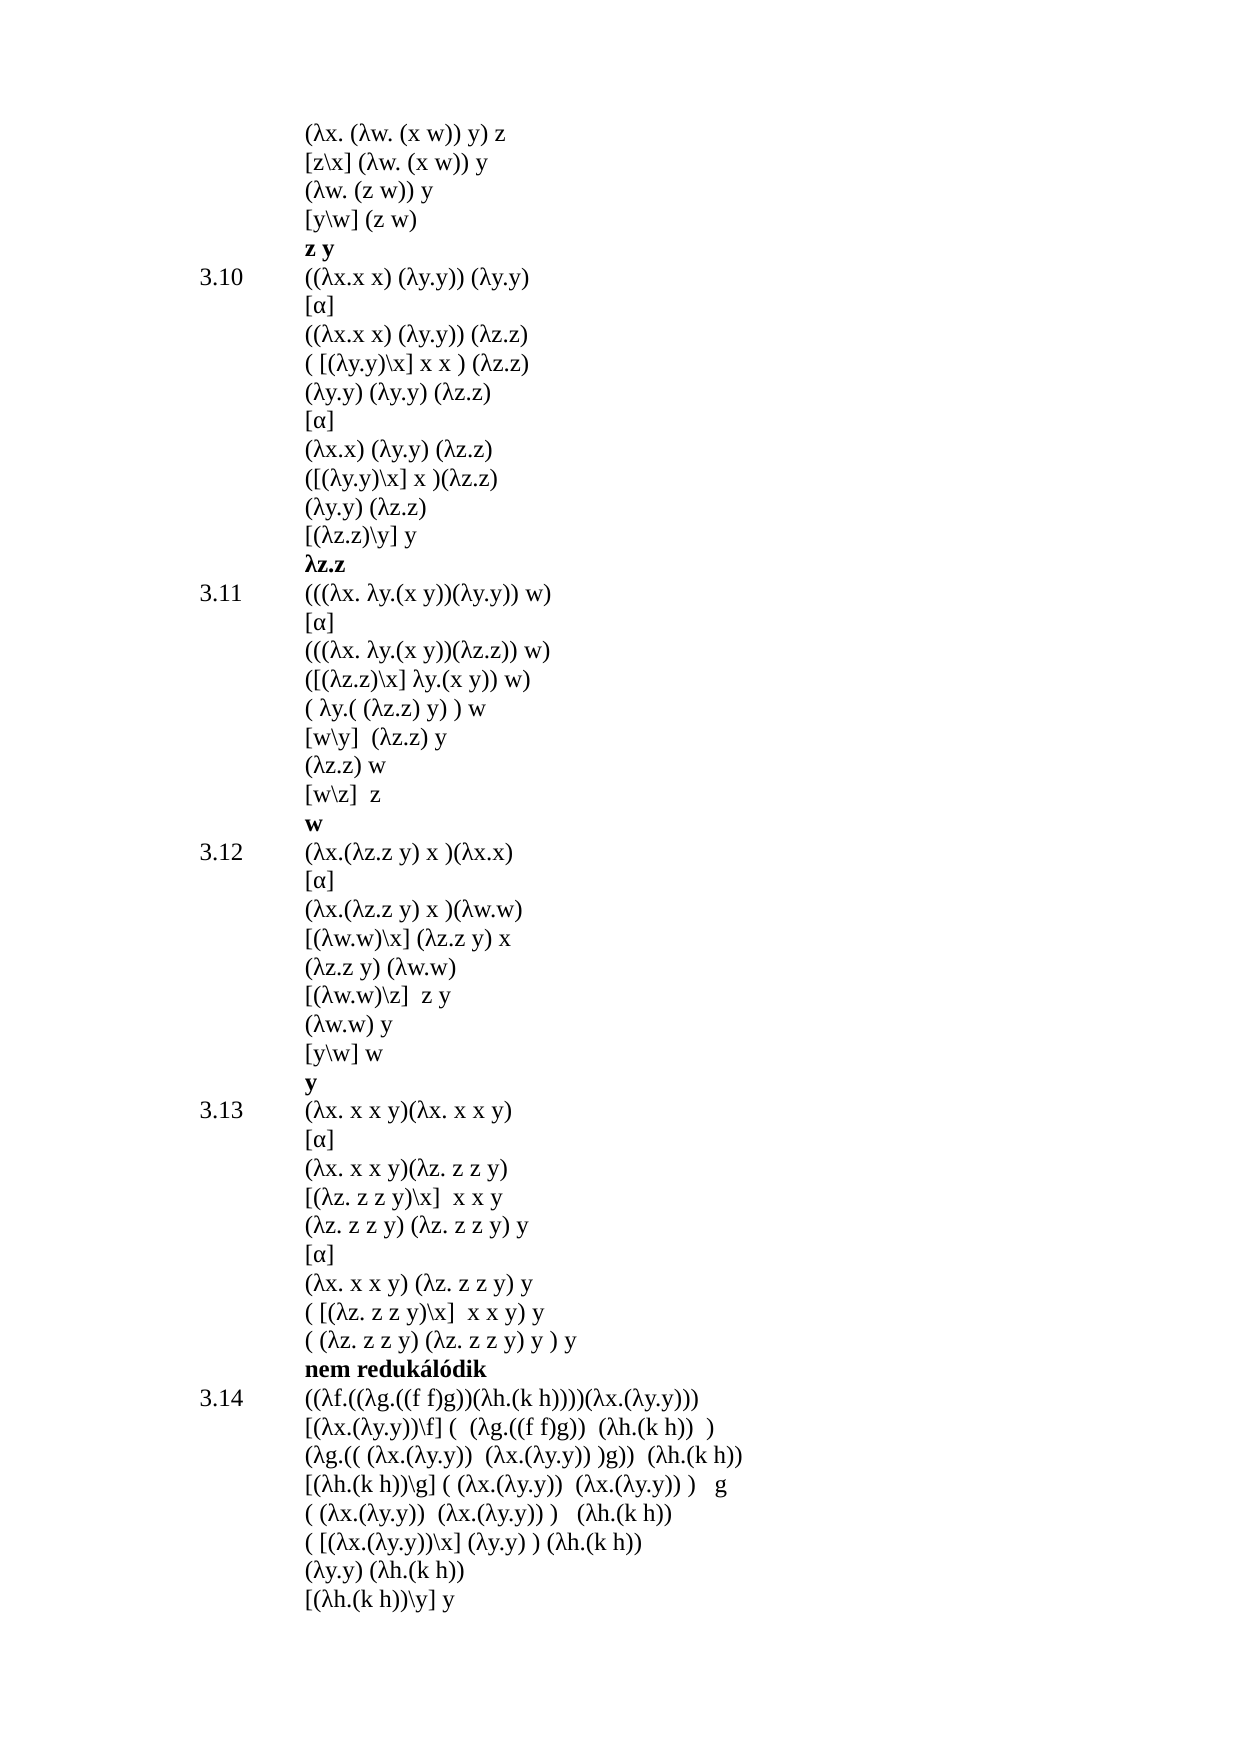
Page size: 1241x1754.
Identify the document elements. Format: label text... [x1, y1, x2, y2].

list (((λx. λy.(x y))(λy.y)) w) [α] (((λx. λy.(x y))(λz.z)) w) ([(λz.z)\x] λy.(x y)) w) ( λy.( (λz.z) y) ) w [w\y] (λz.z) y (λz.z) w [w\z] z w [193, 578, 1122, 837]
list (λx. x x y)(λx. x x y) [α] (λx. x x y)(λz. z z y) [(λz. z z y)\x] x x y (λz. z z y) (λz. z z y) y [α] (λx. x x y) (λz. z z y) y ( [(λz. z z y)\x] x x y) y ( (λz. z z y) (λz. z z y) y ) y nem redukálódik [193, 1096, 1122, 1383]
list (λx.(λz.z y) x )(λx.x) [α] (λx.(λz.z y) x )(λw.w) [(λw.w)\x] (λz.z y) x (λz.z y) (λw.w) [(λw.w)\z] z y (λw.w) y [y\w] w y [193, 837, 1122, 1096]
list (λx. (λw. (x w)) y) z [z\x] (λw. (x w)) y (λw. (z w)) y [y\w] (z w) z y [193, 118, 1122, 262]
list ((λf.((λg.((f f)g))(λh.(k h))))(λx.(λy.y))) [(λx.(λy.y))\f] ( (λg.((f f)g)) (λh.(k h)) ) (λg.(( (λx.(λy.y)) (λx.(λy.y)) )g)) (λh.(k h)) [(λh.(k h))\g] ( (λx.(λy.y)) (λx.(λy.y)) ) g ( (λx.(λy.y)) (λx.(λy.y)) ) (λh.(k h)) ( [(λx.(λy.y))\x] (λy.y) ) (λh.(k h)) (λy.y) (λh.(k h)) [(λh.(k h))\y] y [193, 1383, 1122, 1613]
list ((λx.x x) (λy.y)) (λy.y) [α] ((λx.x x) (λy.y)) (λz.z) ( [(λy.y)\x] x x ) (λz.z) (λy.y) (λy.y) (λz.z) [α] (λx.x) (λy.y) (λz.z) ([(λy.y)\x] x )(λz.z) (λy.y) (λz.z) [(λz.z)\y] y λz.z [193, 262, 1122, 578]
